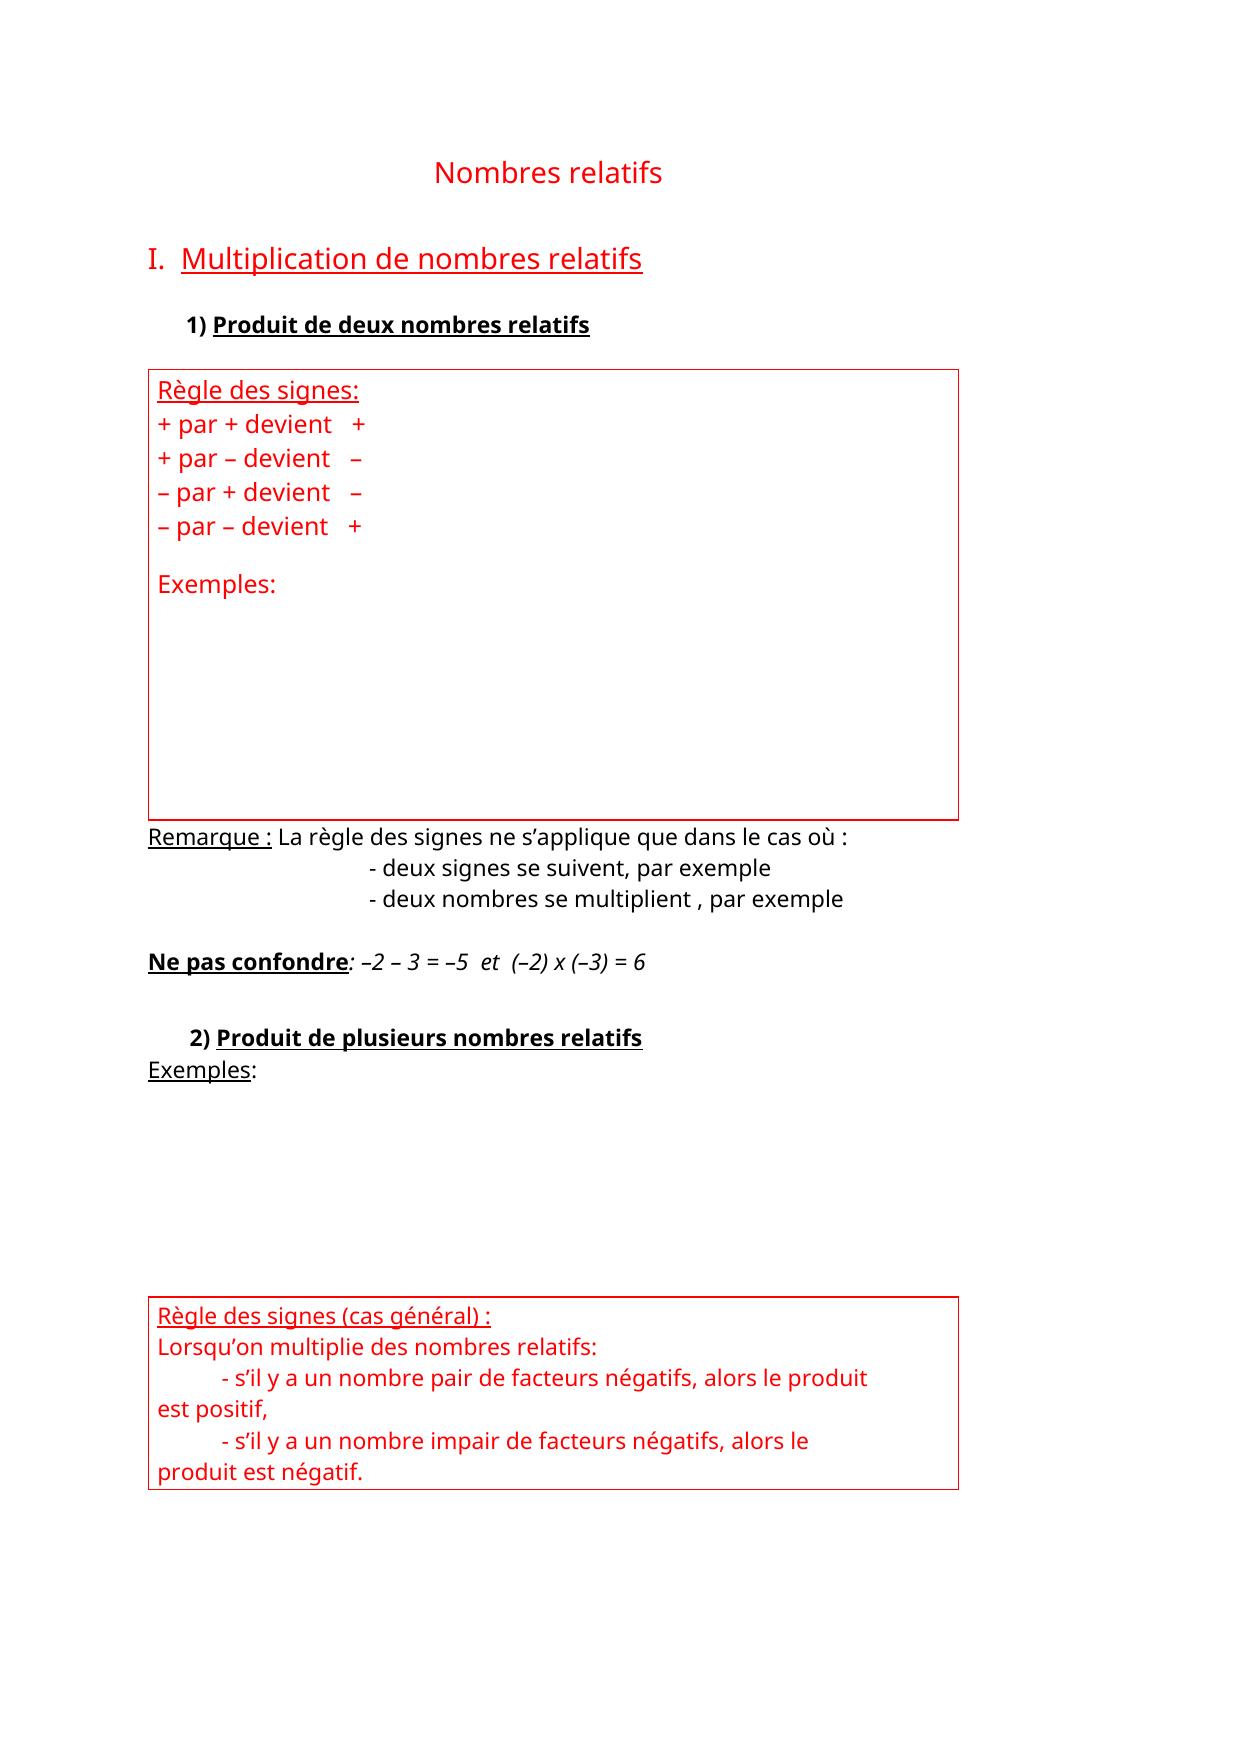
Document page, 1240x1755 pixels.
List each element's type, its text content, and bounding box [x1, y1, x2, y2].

subtitle 1) Produit de deux nombres relatifs [148, 307, 1092, 341]
subtitle – par + devient – [149, 472, 958, 506]
text - s’il y a un nombre pair de facteurs négatifs, alors le produit est positif, [149, 1359, 958, 1421]
subtitle + par + devient + [149, 403, 958, 437]
text Remarque : La règle des signes ne s’applique que dans le cas où : [148, 821, 1092, 852]
subtitle Règle des signes: [149, 370, 958, 403]
subtitle + par – devient – [149, 437, 958, 472]
subtitle I. Multiplication de nombres relatifs [148, 238, 1092, 278]
text Lorsqu’on multiplie des nombres relatifs: [149, 1328, 958, 1359]
subtitle Règle des signes (cas général) : [149, 1298, 958, 1328]
text - deux signes se suivent, par exemple [295, 852, 1092, 883]
text Exemples: [148, 1054, 1092, 1085]
text - s’il y a un nombre impair de facteurs négatifs, alors le produit est négatif. [149, 1421, 958, 1489]
subtitle Exemples: [149, 564, 958, 601]
subtitle 2) Produit de plusieurs nombres relatifs [148, 1022, 1092, 1054]
subtitle Nombres relatifs [148, 148, 1092, 193]
text - deux nombres se multiplient , par exemple [295, 883, 1092, 914]
subtitle – par – devient + [149, 506, 958, 543]
subtitle Ne pas confondre: –2 – 3 = –5 et (–2) x (–3) = 6 [148, 946, 1092, 977]
